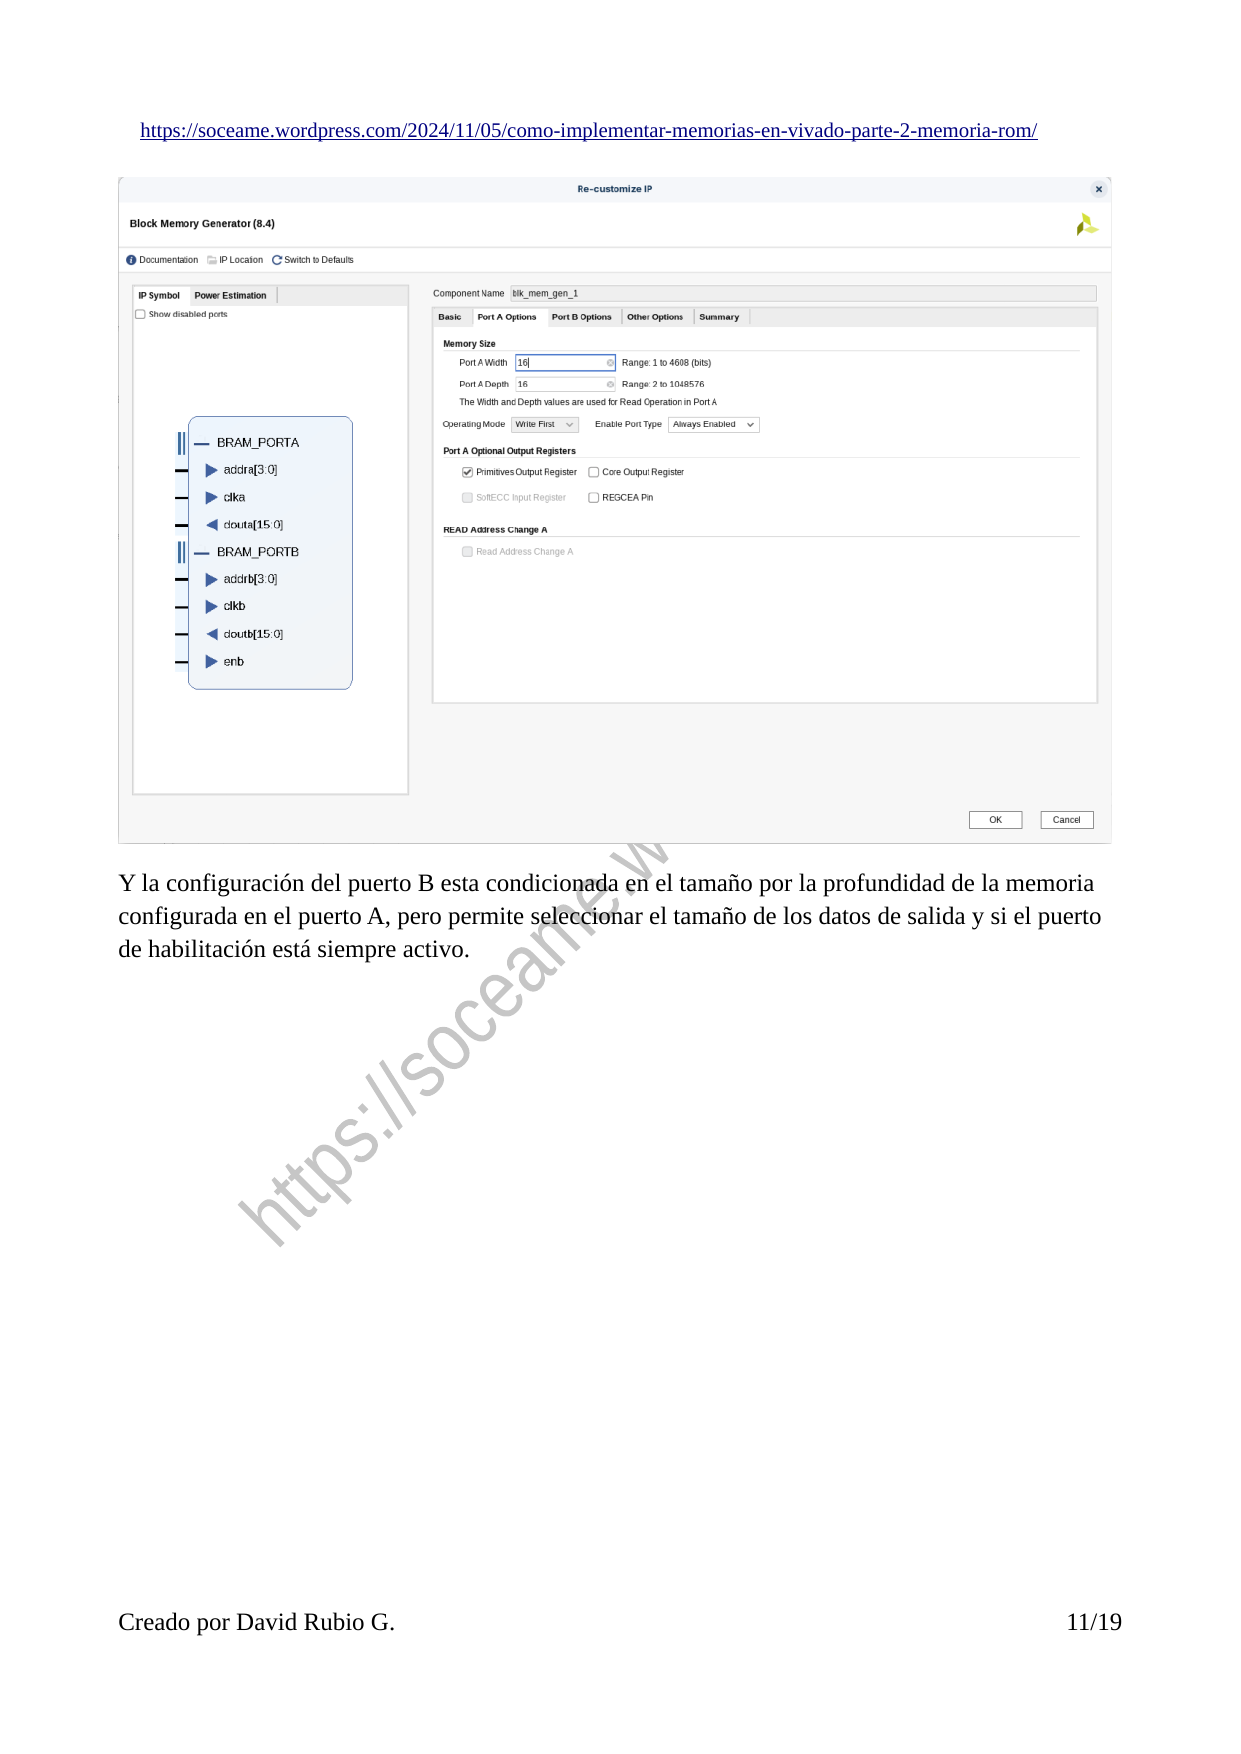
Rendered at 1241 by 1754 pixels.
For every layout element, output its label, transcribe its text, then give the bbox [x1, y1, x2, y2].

picture [118, 177, 1112, 844]
text Y la configuración del puerto B esta condicionada en el tamaño por la profundidad de la memoria configurada en el puerto A, pero permite seleccionar el tamaño de los datos de salida y si el puerto de habilitación está siempre activo. [118, 868, 1122, 963]
